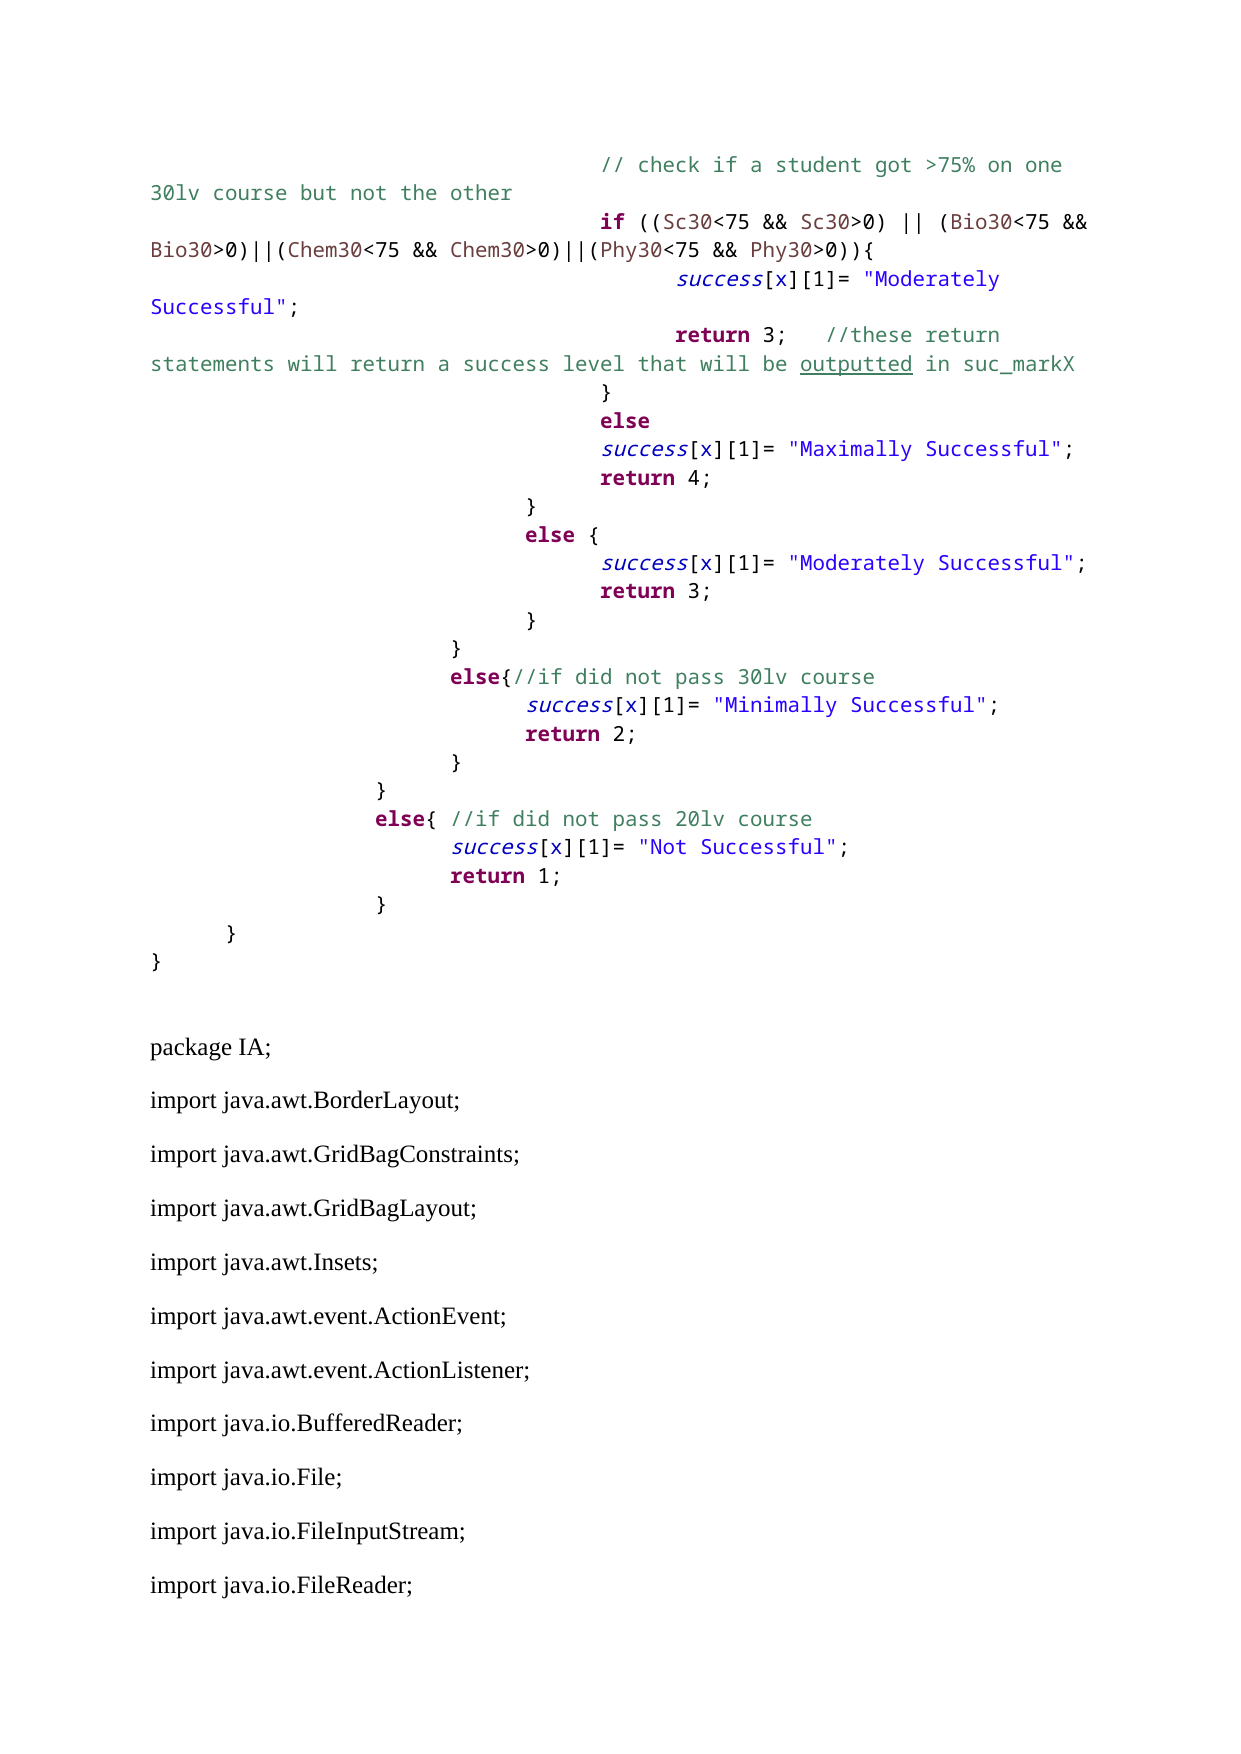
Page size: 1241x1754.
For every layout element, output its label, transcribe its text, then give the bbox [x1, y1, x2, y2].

text import java.io.FileReader; [150, 1570, 1090, 1599]
text else{ //if did not pass 20lv course [150, 804, 1090, 832]
text return 2; [150, 719, 1090, 747]
text success[x][1]= "Moderately Successful"; [150, 548, 1090, 577]
text success[x][1]= "Not Successful"; [150, 832, 1090, 861]
text } [150, 633, 1090, 662]
text } [150, 918, 1090, 946]
text import java.io.FileInputStream; [150, 1516, 1090, 1545]
text } [150, 491, 1090, 520]
text } [150, 377, 1090, 406]
text import java.awt.event.ActionListener; [150, 1355, 1090, 1383]
text import java.io.File; [150, 1462, 1090, 1491]
text else { [150, 520, 1090, 548]
text import java.awt.BorderLayout; [150, 1085, 1090, 1114]
text return 1; [150, 861, 1090, 889]
text } [150, 605, 1090, 633]
text package IA; [150, 1032, 1090, 1060]
text } [150, 946, 1090, 975]
text import java.awt.Insets; [150, 1247, 1090, 1276]
text else{//if did not pass 30lv course [150, 662, 1090, 690]
text success[x][1]= "Maximally Successful"; [150, 434, 1090, 463]
text import java.awt.event.ActionEvent; [150, 1301, 1090, 1329]
text return 3; //these return statements will return a success level that will be outputted in suc_markX [150, 321, 1090, 377]
text import java.awt.GridBagConstraints; [150, 1139, 1090, 1168]
text return 4; [150, 463, 1090, 491]
text import java.io.BufferedReader; [150, 1408, 1090, 1437]
text } [150, 776, 1090, 804]
text } [150, 889, 1090, 918]
text // check if a student got >75% on one 30lv course but not the other [150, 150, 1090, 207]
text else [150, 406, 1090, 434]
text if ((Sc30<75 && Sc30>0) || (Bio30<75 && Bio30>0)||(Chem30<75 && Chem30>0)||(Phy30<75 && Phy30>0)){ [150, 207, 1090, 264]
text import java.awt.GridBagLayout; [150, 1193, 1090, 1222]
text success[x][1]= "Minimally Successful"; [150, 690, 1090, 719]
text } [150, 747, 1090, 776]
text success[x][1]= "Moderately Successful"; [150, 264, 1090, 321]
text return 3; [150, 577, 1090, 605]
